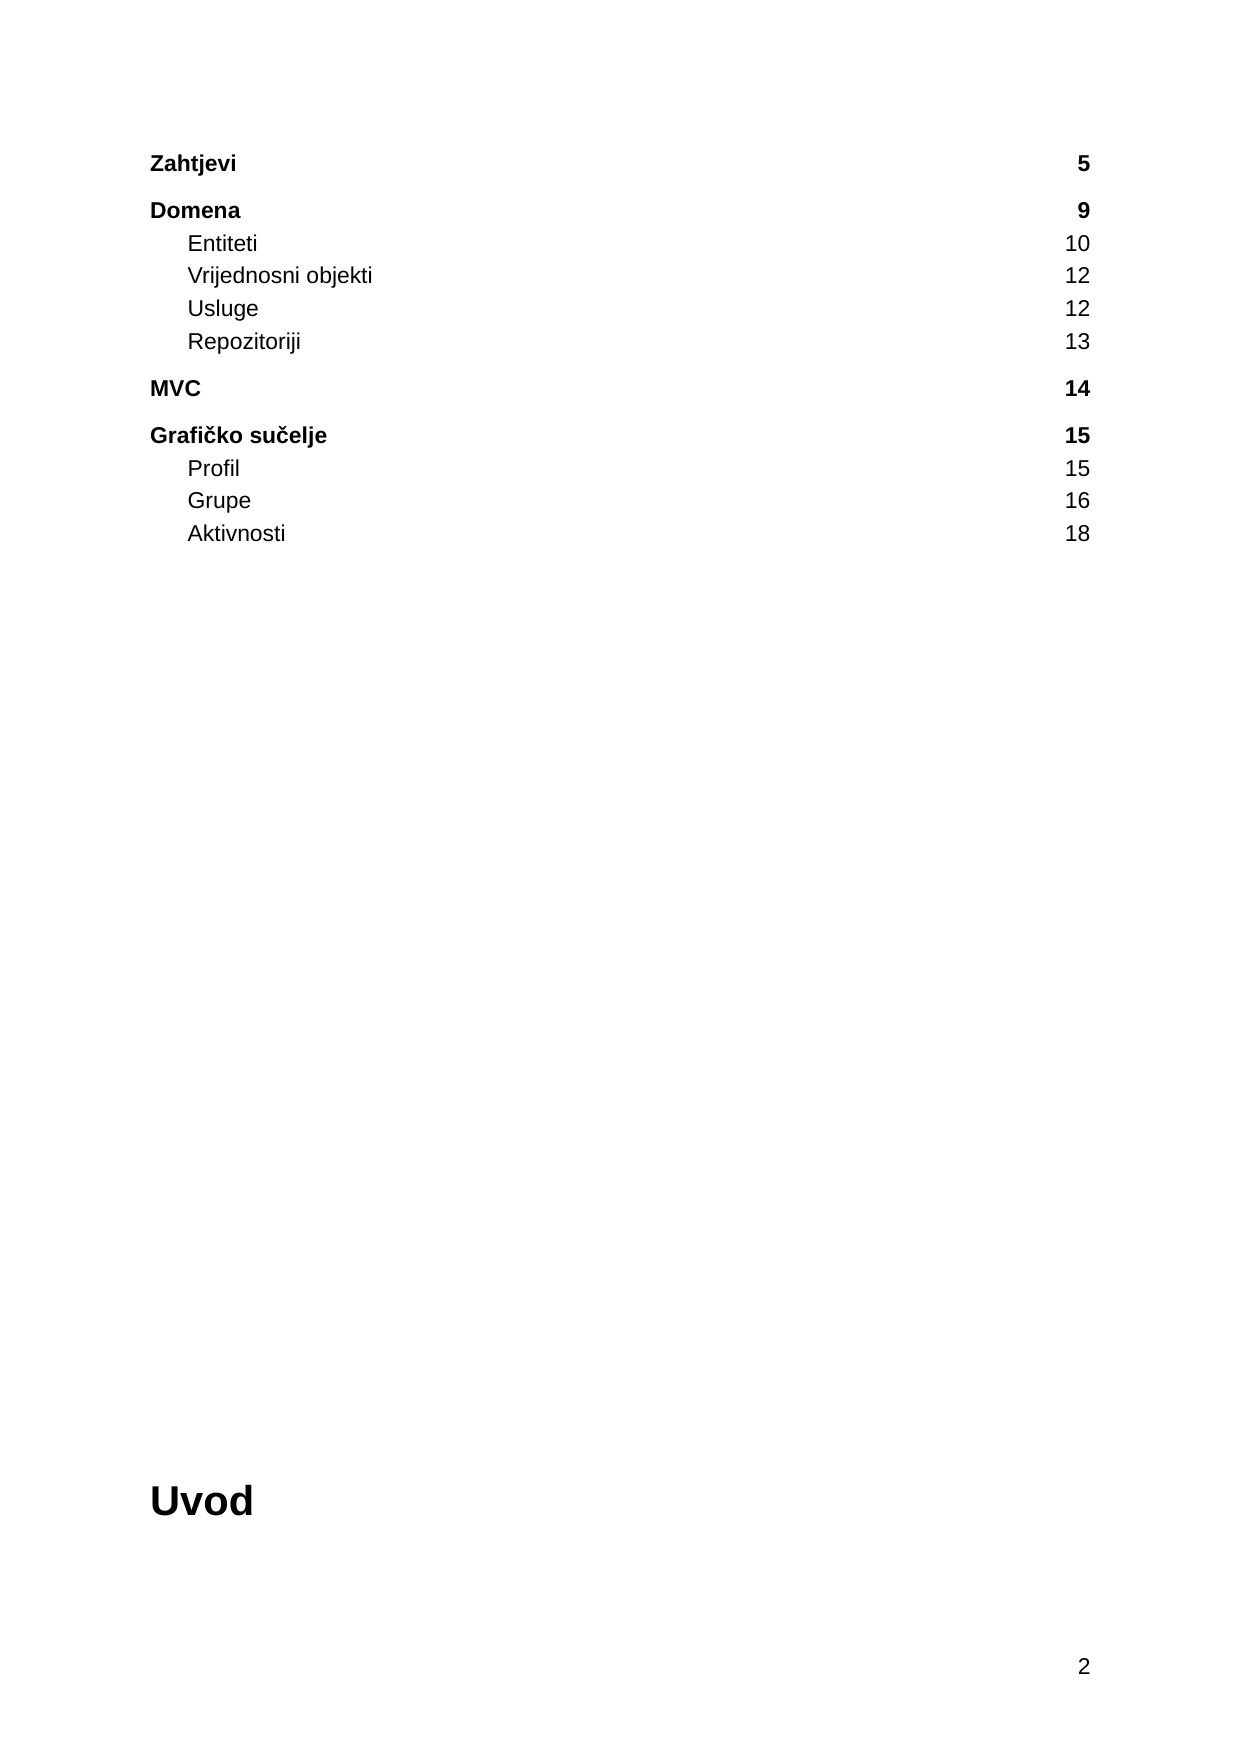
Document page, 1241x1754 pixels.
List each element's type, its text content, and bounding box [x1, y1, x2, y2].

text Entiteti 10 [187, 230, 1090, 256]
text MVC 14 [150, 375, 1090, 401]
text Zahtjevi 5 [150, 150, 1090, 176]
subtitle Uvod [150, 1476, 1090, 1524]
text Profil 15 [187, 454, 1090, 481]
text Aktivnosti 18 [187, 520, 1090, 546]
text Usluge 12 [187, 295, 1090, 321]
text Vrijednosni objekti 12 [187, 262, 1090, 289]
text Repozitoriji 13 [187, 328, 1090, 354]
text Domena 9 [150, 197, 1090, 223]
text Grafičko sučelje 15 [150, 422, 1090, 448]
text Grupe 16 [187, 487, 1090, 513]
